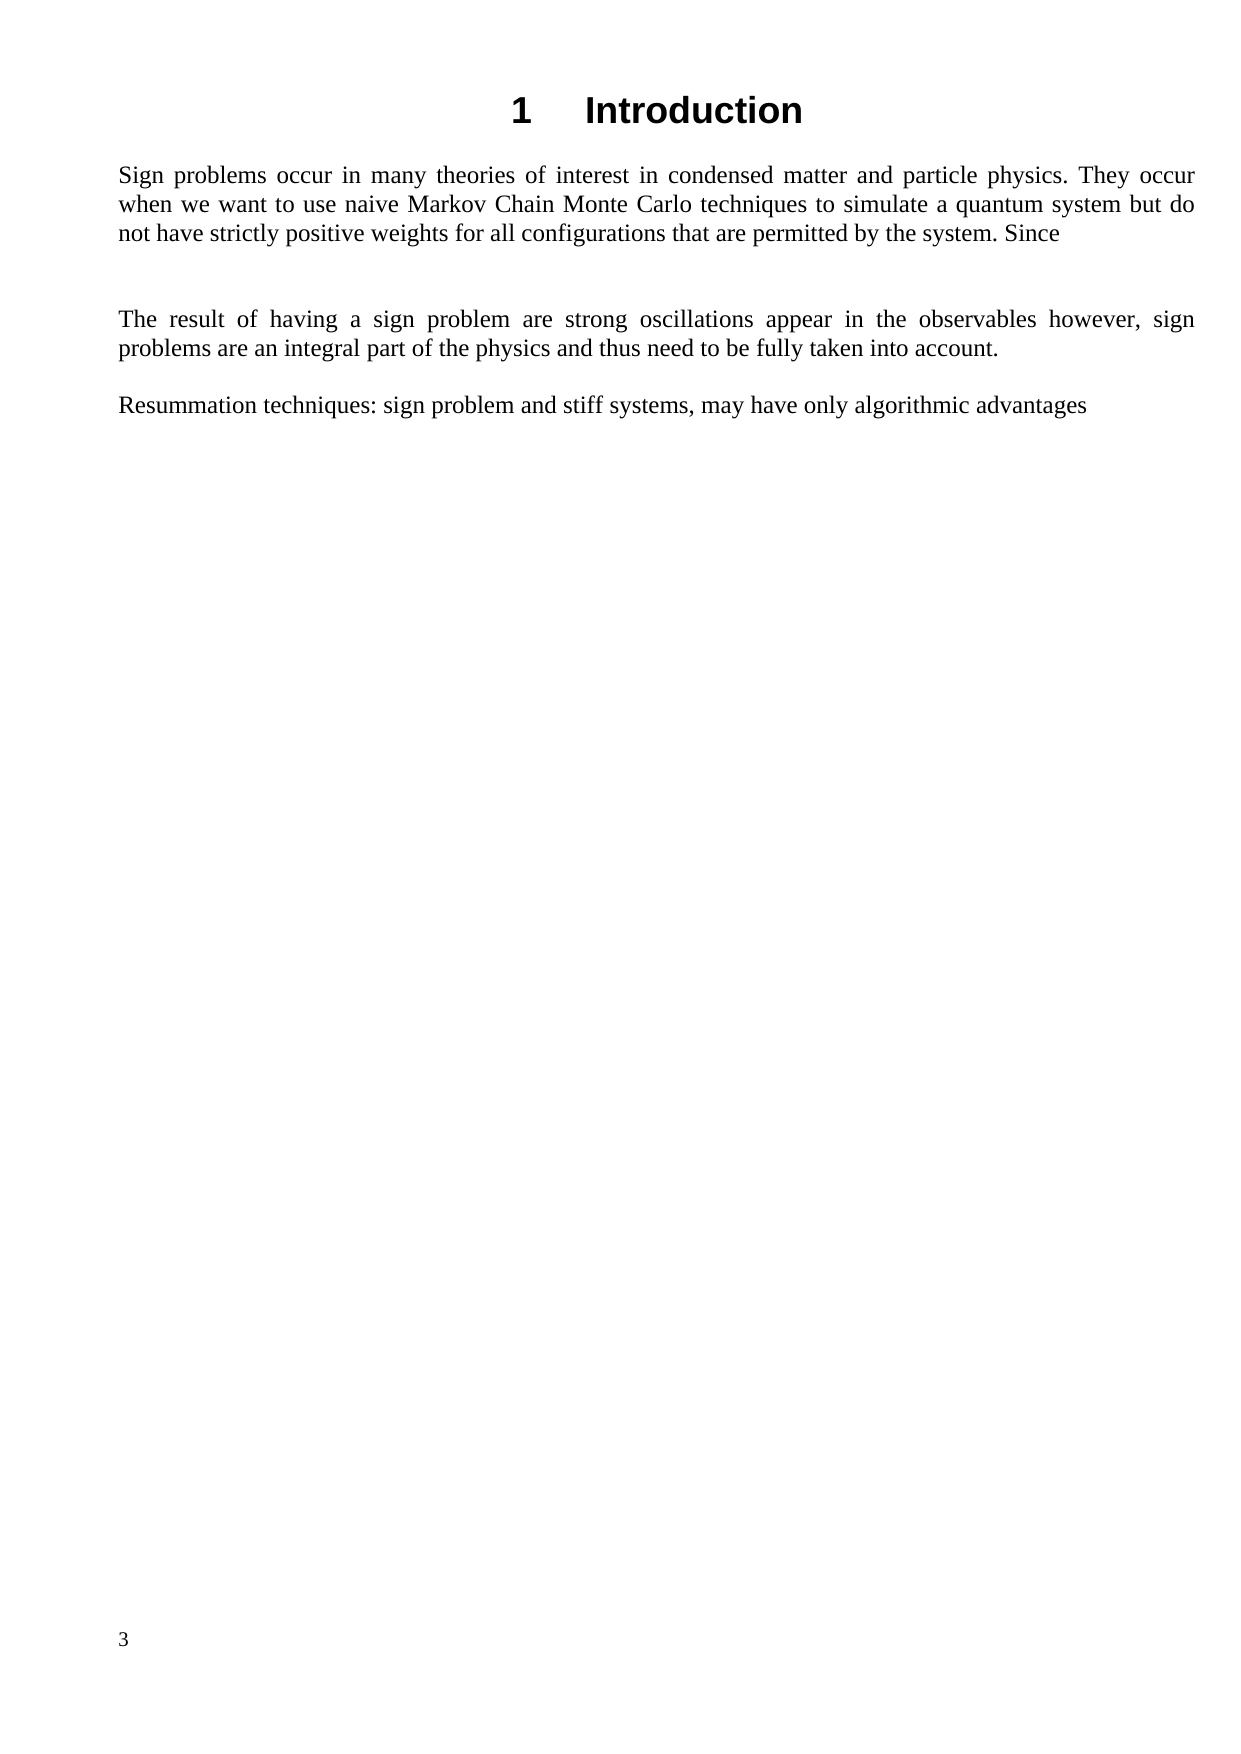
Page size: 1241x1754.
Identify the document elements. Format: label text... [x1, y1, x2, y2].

text Resummation techniques: sign problem and stiff systems, may have only algorithmic advantages [118, 391, 1196, 419]
text The result of having a sign problem are strong oscillations appear in the observables however, sign problems are an integral part of the physics and thus need to be fully taken into account. [118, 304, 1196, 362]
text Sign problems occur in many theories of interest in condensed matter and particle physics. They occur when we want to use naive Markov Chain Monte Carlo techniques to simulate a quantum system but do not have strictly positive weights for all configurations that are permitted by the system. Since [118, 161, 1196, 247]
subtitle Introduction [118, 89, 1196, 132]
